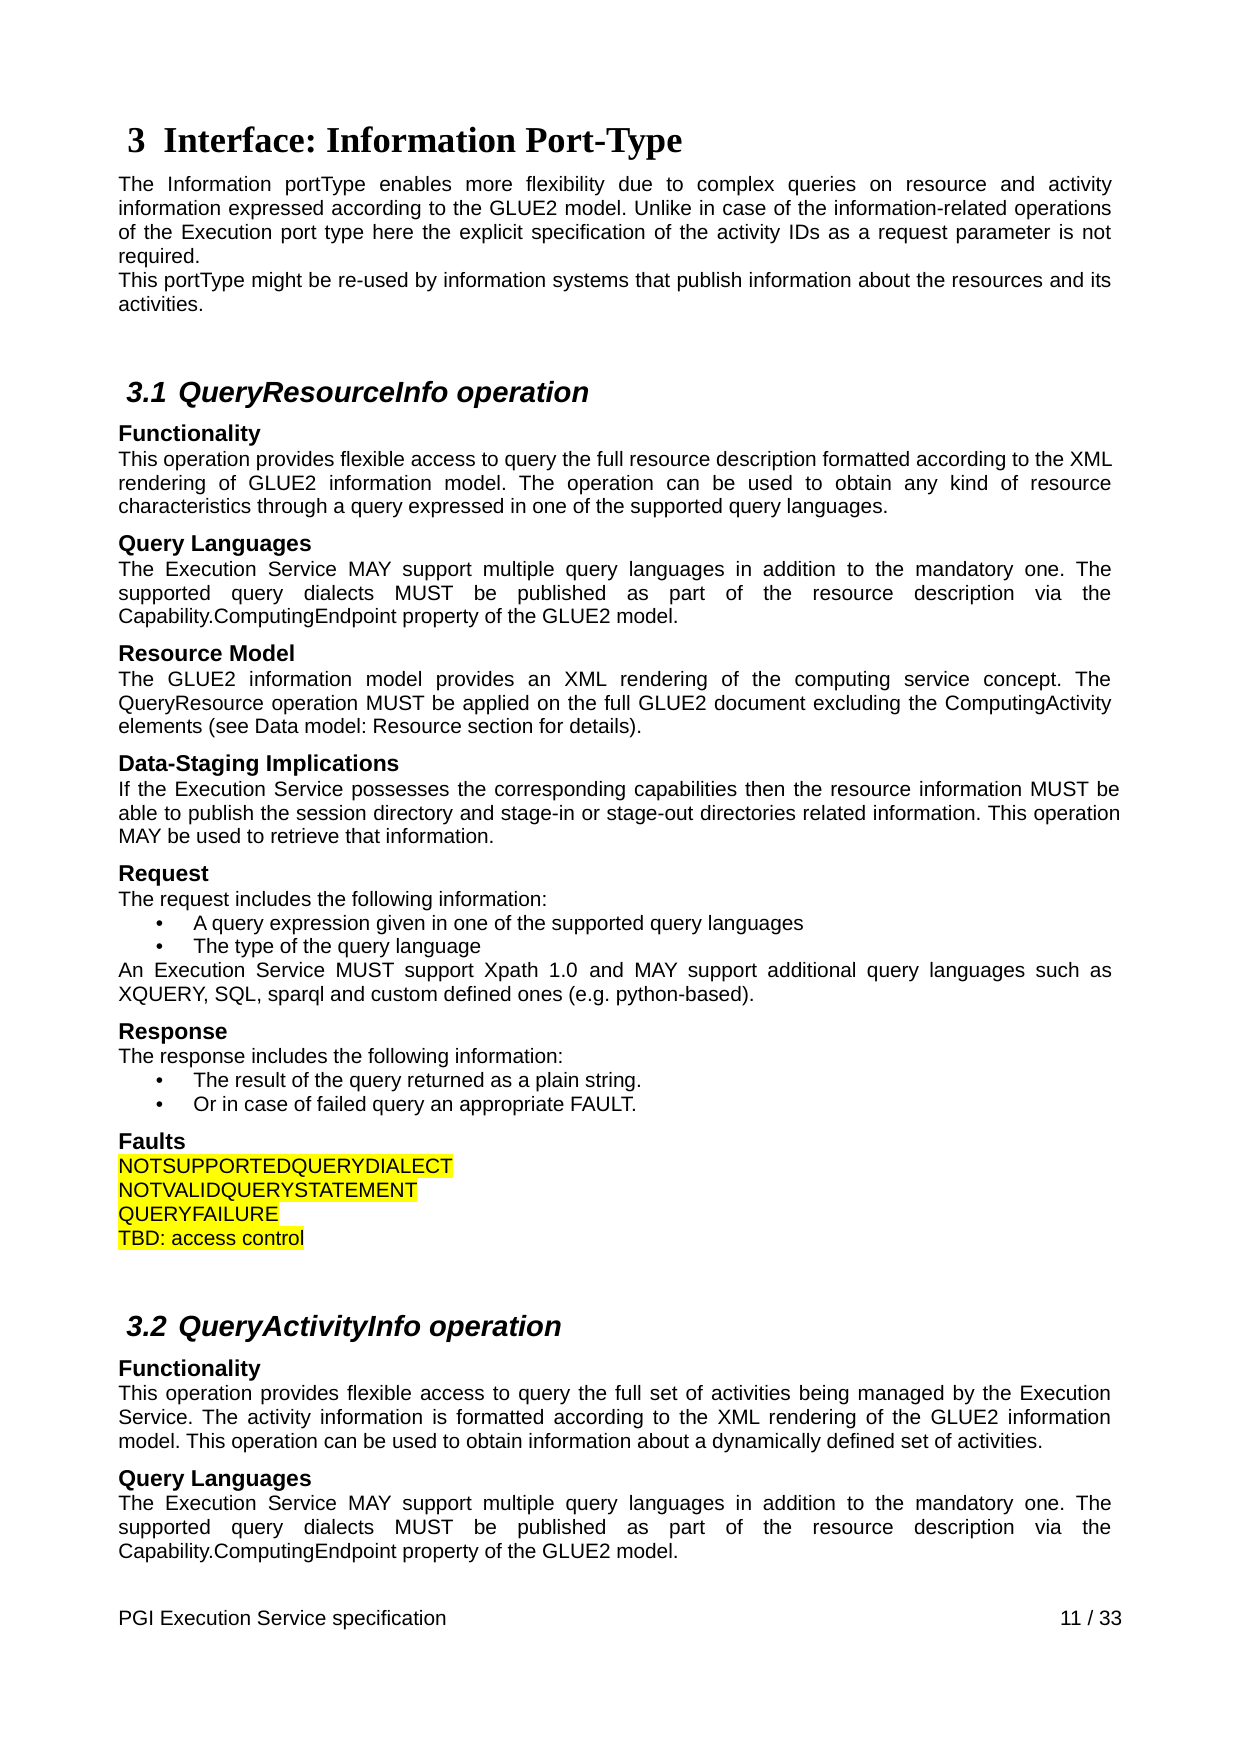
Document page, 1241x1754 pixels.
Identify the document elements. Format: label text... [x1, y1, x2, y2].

subtitle QueryResourceInfo operation [118, 375, 1122, 408]
text The Execution Service MAY support multiple query languages in addition to the mandatory one. The supported query dialects MUST be published as part of the resource description via the Capability.ComputingEndpoint property of the GLUE2 model. [118, 556, 1113, 628]
list The response includes the following information: [118, 1044, 1122, 1068]
text NOTSUPPORTEDQUERYDIALECT [118, 1154, 1113, 1178]
text The Execution Service MAY support multiple query languages in addition to the mandatory one. The supported query dialects MUST be published as part of the resource description via the Capability.ComputingEndpoint property of the GLUE2 model. [118, 1491, 1113, 1563]
list Or in case of failed query an appropriate FAULT. [156, 1092, 1122, 1116]
list The type of the query language [156, 934, 1122, 958]
list Functionality [118, 420, 1122, 446]
text QUERYFAILURE [118, 1202, 1113, 1226]
text Query Languages [118, 530, 1122, 556]
text The GLUE2 information model provides an XML rendering of the computing service concept. The QueryResource operation MUST be applied on the full GLUE2 document excluding the ComputingActivity elements (see Data model: Resource section for details). [118, 666, 1113, 738]
text The Information portType enables more flexibility due to complex queries on resource and activity information expressed according to the GLUE2 model. Unlike in case of the information-related operations of the Execution port type here the explicit specification of the activity IDs as a request parameter is not required. [118, 172, 1113, 268]
text This operation provides flexible access to query the full set of activities being managed by the Execution Service. The activity information is formatted according to the XML rendering of the GLUE2 information model. This operation can be used to obtain information about a dynamically defined set of activities. [118, 1381, 1113, 1453]
text This operation provides flexible access to query the full resource description formatted according to the XML rendering of GLUE2 information model. The operation can be used to obtain any kind of resource characteristics through a query expressed in one of the supported query languages. [118, 446, 1113, 518]
text An Execution Service MUST support Xpath 1.0 and MAY support additional query languages such as XQUERY, SQL, sparql and custom defined ones (e.g. python-based). [118, 958, 1113, 1006]
text Faults [118, 1128, 1122, 1154]
text TBD: access control [118, 1226, 1113, 1250]
list Functionality [118, 1354, 1122, 1381]
text Data-Staging Implications [118, 750, 1122, 776]
text Resource Model [118, 640, 1122, 666]
subtitle QueryActivityInfo operation [118, 1309, 1122, 1343]
list Response [118, 1018, 1122, 1044]
subtitle Interface: Information Port-Type [118, 118, 1122, 160]
list A query expression given in one of the supported query languages [156, 910, 1122, 934]
list Request [118, 860, 1122, 886]
text Query Languages [118, 1464, 1122, 1491]
list If the Execution Service possesses the corresponding capabilities then the resource information MUST be able to publish the session directory and stage-in or stage-out directories related information. This operation MAY be used to retrieve that information. [118, 776, 1122, 848]
text NOTVALIDQUERYSTATEMENT [118, 1178, 1113, 1202]
list The request includes the following information: [118, 886, 1122, 910]
text This portType might be re-used by information systems that publish information about the resources and its activities. [118, 268, 1113, 316]
list The result of the query returned as a plain string. [156, 1068, 1122, 1092]
